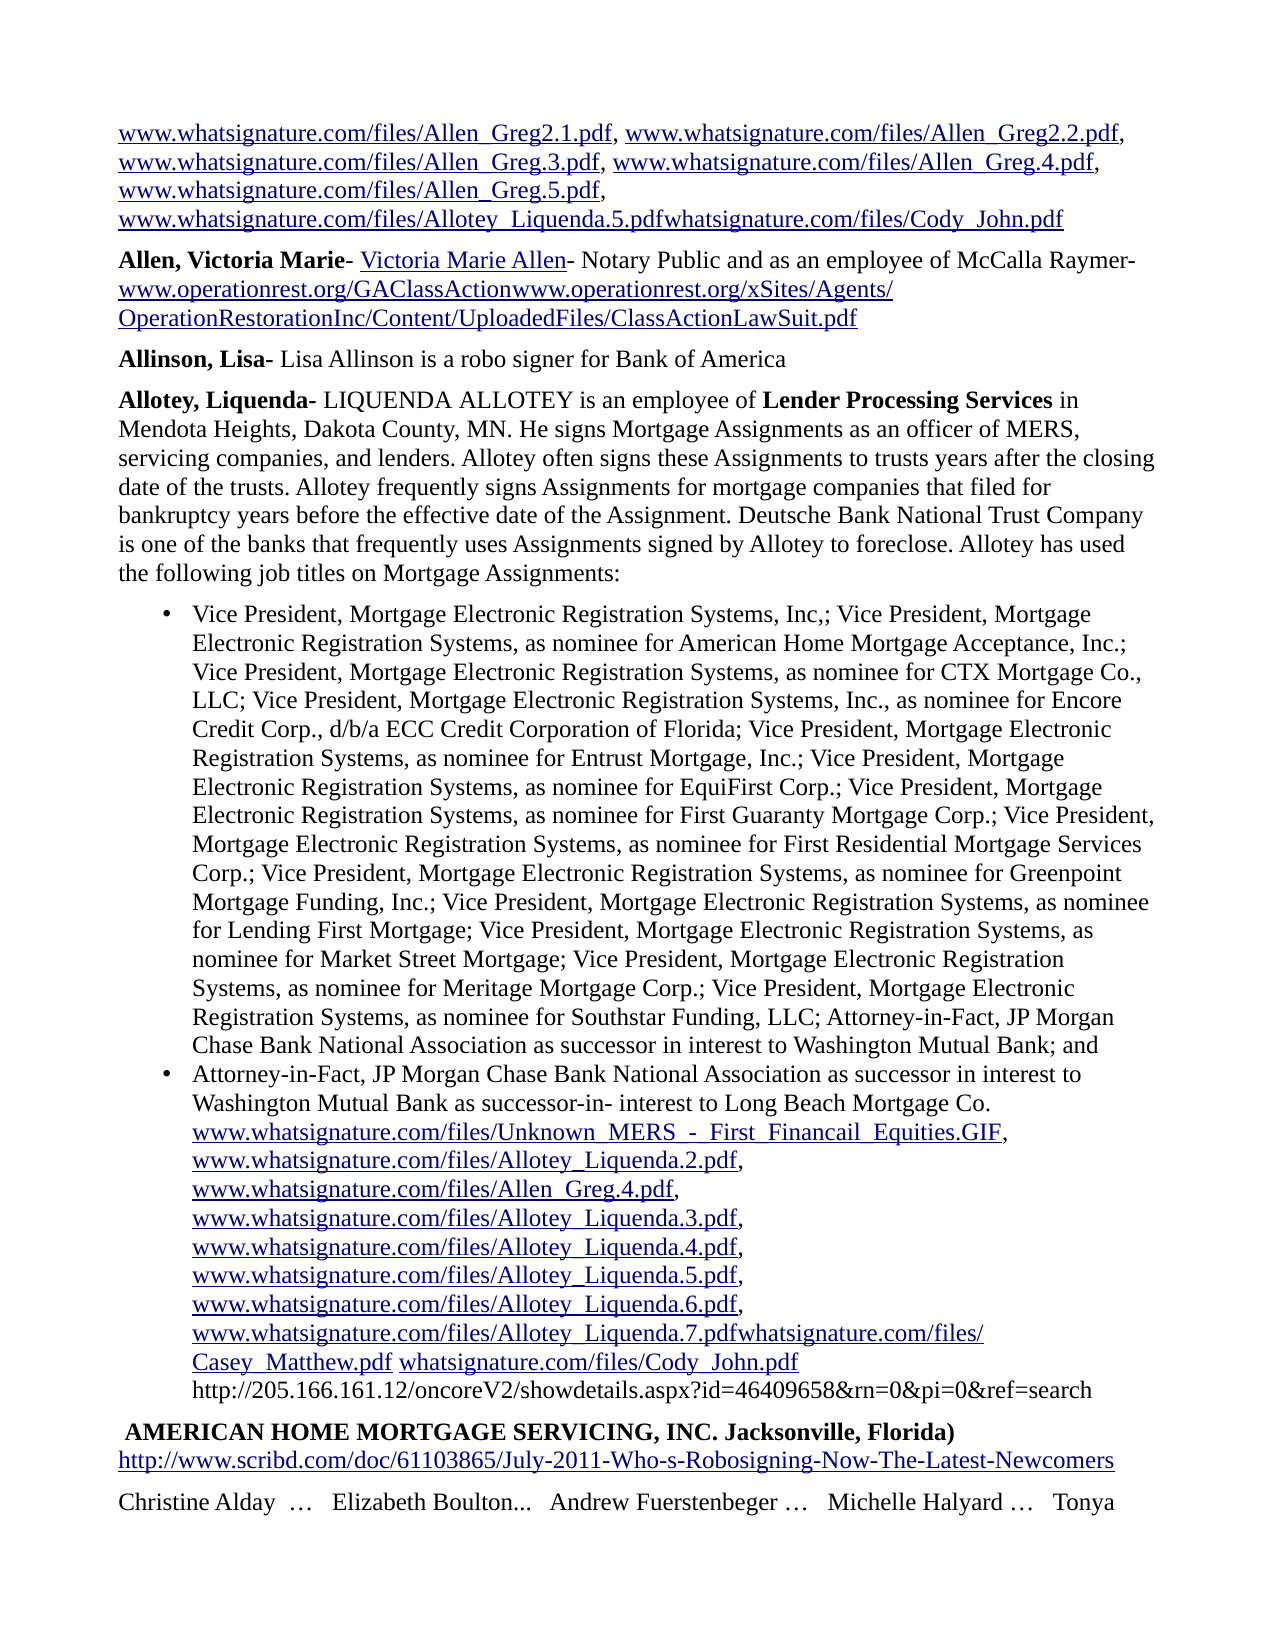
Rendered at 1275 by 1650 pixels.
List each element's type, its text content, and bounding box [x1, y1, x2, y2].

list Vice President, Mortgage Electronic Registration Systems, Inc,; Vice President, Mortgage Electronic Registration Systems, as nominee for American Home Mortgage Acceptance, Inc.; Vice President, Mortgage Electronic Registration Systems, as nominee for CTX Mortgage Co., LLC; Vice President, Mortgage Electronic Registration Systems, Inc., as nominee for Encore Credit Corp., d/b/a ECC Credit Corporation of Florida; Vice President, Mortgage Electronic Registration Systems, as nominee for Entrust Mortgage, Inc.; Vice President, Mortgage Electronic Registration Systems, as nominee for EquiFirst Corp.; Vice President, Mortgage Electronic Registration Systems, as nominee for First Guaranty Mortgage Corp.; Vice President, Mortgage Electronic Registration Systems, as nominee for First Residential Mortgage Services Corp.; Vice President, Mortgage Electronic Registration Systems, as nominee for Greenpoint Mortgage Funding, Inc.; Vice President, Mortgage Electronic Registration Systems, as nominee for Lending First Mortgage; Vice President, Mortgage Electronic Registration Systems, as nominee for Market Street Mortgage; Vice President, Mortgage Electronic Registration Systems, as nominee for Meritage Mortgage Corp.; Vice President, Mortgage Electronic Registration Systems, as nominee for Southstar Funding, LLC; Attorney-in-Fact, JP Morgan Chase Bank National Association as successor in interest to Washington Mutual Bank; and [162, 599, 1157, 1059]
text Allotey, Liquenda- LIQUENDA ALLOTEY is an employee of Lender Processing Services in Mendota Heights, Dakota County, MN. He signs Mortgage Assignments as an officer of MERS, servicing companies, and lenders. Allotey often signs these Assignments to trusts years after the closing date of the trusts. Allotey frequently signs Assignments for mortgage companies that filed for bankruptcy years before the effective date of the Assignment. Deutsche Bank National Trust Company is one of the banks that frequently uses Assignments signed by Allotey to foreclose. Allotey has used the following job titles on Mortgage Assignments: [118, 386, 1157, 587]
text AMERICAN HOME MORTGAGE SERVICING, INC. Jacksonville, Florida) http://www.scribd.com/doc/61103865/July-2011-Who-s-Robosigning-Now-The-Latest-Newcomers [118, 1417, 1157, 1474]
text www.whatsignature.com/files/Allen_Greg2.1.pdf, www.whatsignature.com/files/Allen_Greg2.2.pdf, www.whatsignature.com/files/Allen_Greg.3.pdf, www.whatsignature.com/files/Allen_Greg.4.pdf, www.whatsignature.com/files/Allen_Greg.5.pdf, www.whatsignature.com/files/Allotey_Liquenda.5.pdfwhatsignature.com/files/Cody_John.pdf [118, 118, 1157, 233]
text Christine Alday … Elizabeth Boulton... Andrew Fuerstenbeger … Michelle Halyard … Tonya [118, 1487, 1157, 1516]
list Attorney-in-Fact, JP Morgan Chase Bank National Association as successor in interest to Washington Mutual Bank as successor-in- interest to Long Beach Mortgage Co. www.whatsignature.com/files/Unknown_MERS_-_First_Financail_Equities.GIF, www.whatsignature.com/files/Allotey_Liquenda.2.pdf, www.whatsignature.com/files/Allen_Greg.4.pdf, www.whatsignature.com/files/Allotey_Liquenda.3.pdf, www.whatsignature.com/files/Allotey_Liquenda.4.pdf, www.whatsignature.com/files/Allotey_Liquenda.5.pdf, www.whatsignature.com/files/Allotey_Liquenda.6.pdf, www.whatsignature.com/files/Allotey_Liquenda.7.pdfwhatsignature.com/files/Casey_Matthew.pdf whatsignature.com/files/Cody_John.pdf http://205.166.161.12/oncoreV2/showdetails.aspx?id=46409658&rn=0&pi=0&ref=search [162, 1059, 1157, 1404]
text Allen, Victoria Marie- Victoria Marie Allen- Notary Public and as an employee of McCalla Raymer-www.operationrest.org/GAClassActionwww.operationrest.org/xSites/Agents/OperationRestorationInc/Content/UploadedFiles/ClassActionLawSuit.pdf [118, 246, 1157, 332]
text Allinson, Lisa- Lisa Allinson is a robo signer for Bank of America [118, 344, 1157, 373]
